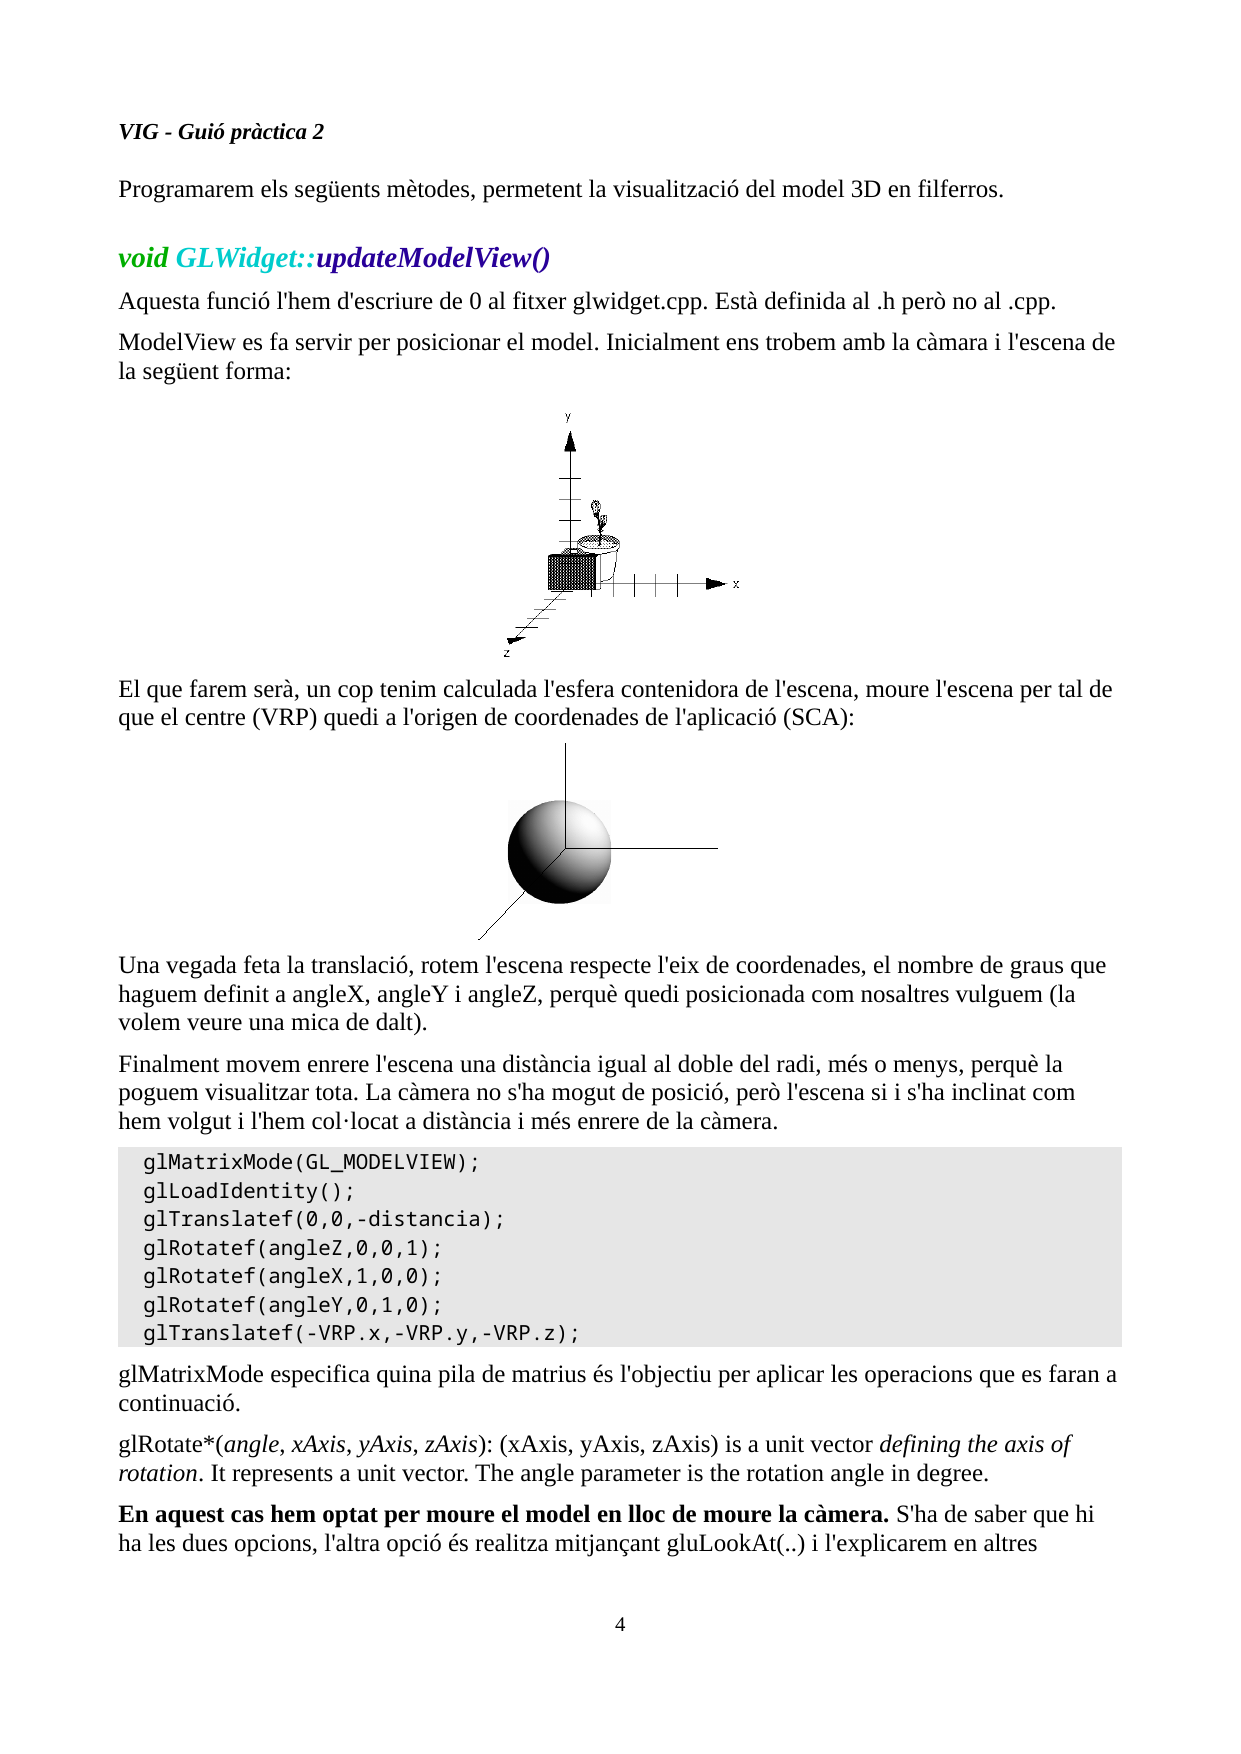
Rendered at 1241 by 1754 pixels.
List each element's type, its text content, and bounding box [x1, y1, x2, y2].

text Una vegada feta la translació, rotem l'escena respecte l'eix de coordenades, el nombre de graus que haguem definit a angleX, angleY i angleZ, perquè quedi posicionada com nosaltres vulguem (la volem veure una mica de dalt). [118, 950, 1122, 1036]
text El que farem serà, un cop tenim calculada l'esfera contenidora de l'escena, moure l'escena per tal de que el centre (VRP) quedi a l'origen de coordenades de l'aplicació (SCA): [118, 674, 1122, 731]
text Aquesta funció l'hem d'escriure de 0 al fitxer glwidget.cpp. Està definida al .h però no al .cpp. [118, 286, 1122, 315]
text glRotate*(angle, xAxis, yAxis, zAxis): (xAxis, yAxis, zAxis) is a unit vector defining the axis of rotation. It represents a unit vector. The angle parameter is the rotation angle in degree. [118, 1429, 1122, 1487]
picture [566, 800, 612, 848]
subtitle void GLWidget::updateModelView() [118, 240, 1122, 274]
picture [490, 397, 750, 667]
picture [507, 800, 612, 904]
text Programarem els següents mètodes, permetent la visualització del model 3D en filferros. [118, 174, 1122, 203]
text glMatrixMode(GL_MODELVIEW); glLoadIdentity(); glTranslatef(0,0,-distancia); glRotatef(angleZ,0,0,1); glRotatef(angleX,1,0,0); glRotatef(angleY,0,1,0); glTranslatef(-VRP.x,-VRP.y,-VRP.z); [118, 1147, 1122, 1347]
text En aquest cas hem optat per moure el model en lloc de moure la càmera. S'ha de saber que hi ha les dues opcions, l'altra opció és realitza mitjançant gluLookAt(..) i l'explicarem en altres [118, 1499, 1122, 1557]
text glMatrixMode especifica quina pila de matrius és l'objectiu per aplicar les operacions que es faran a continuació. [118, 1359, 1122, 1417]
text Finalment movem enrere l'escena una distància igual al doble del radi, més o menys, perquè la poguem visualitzar tota. La càmera no s'ha mogut de posició, però l'escena si i s'ha inclinat com hem volgut i l'hem col·locat a distància i més enrere de la càmera. [118, 1049, 1122, 1135]
text ModelView es fa servir per posicionar el model. Inicialment ens trobem amb la càmara i l'escena de la següent forma: [118, 327, 1122, 385]
